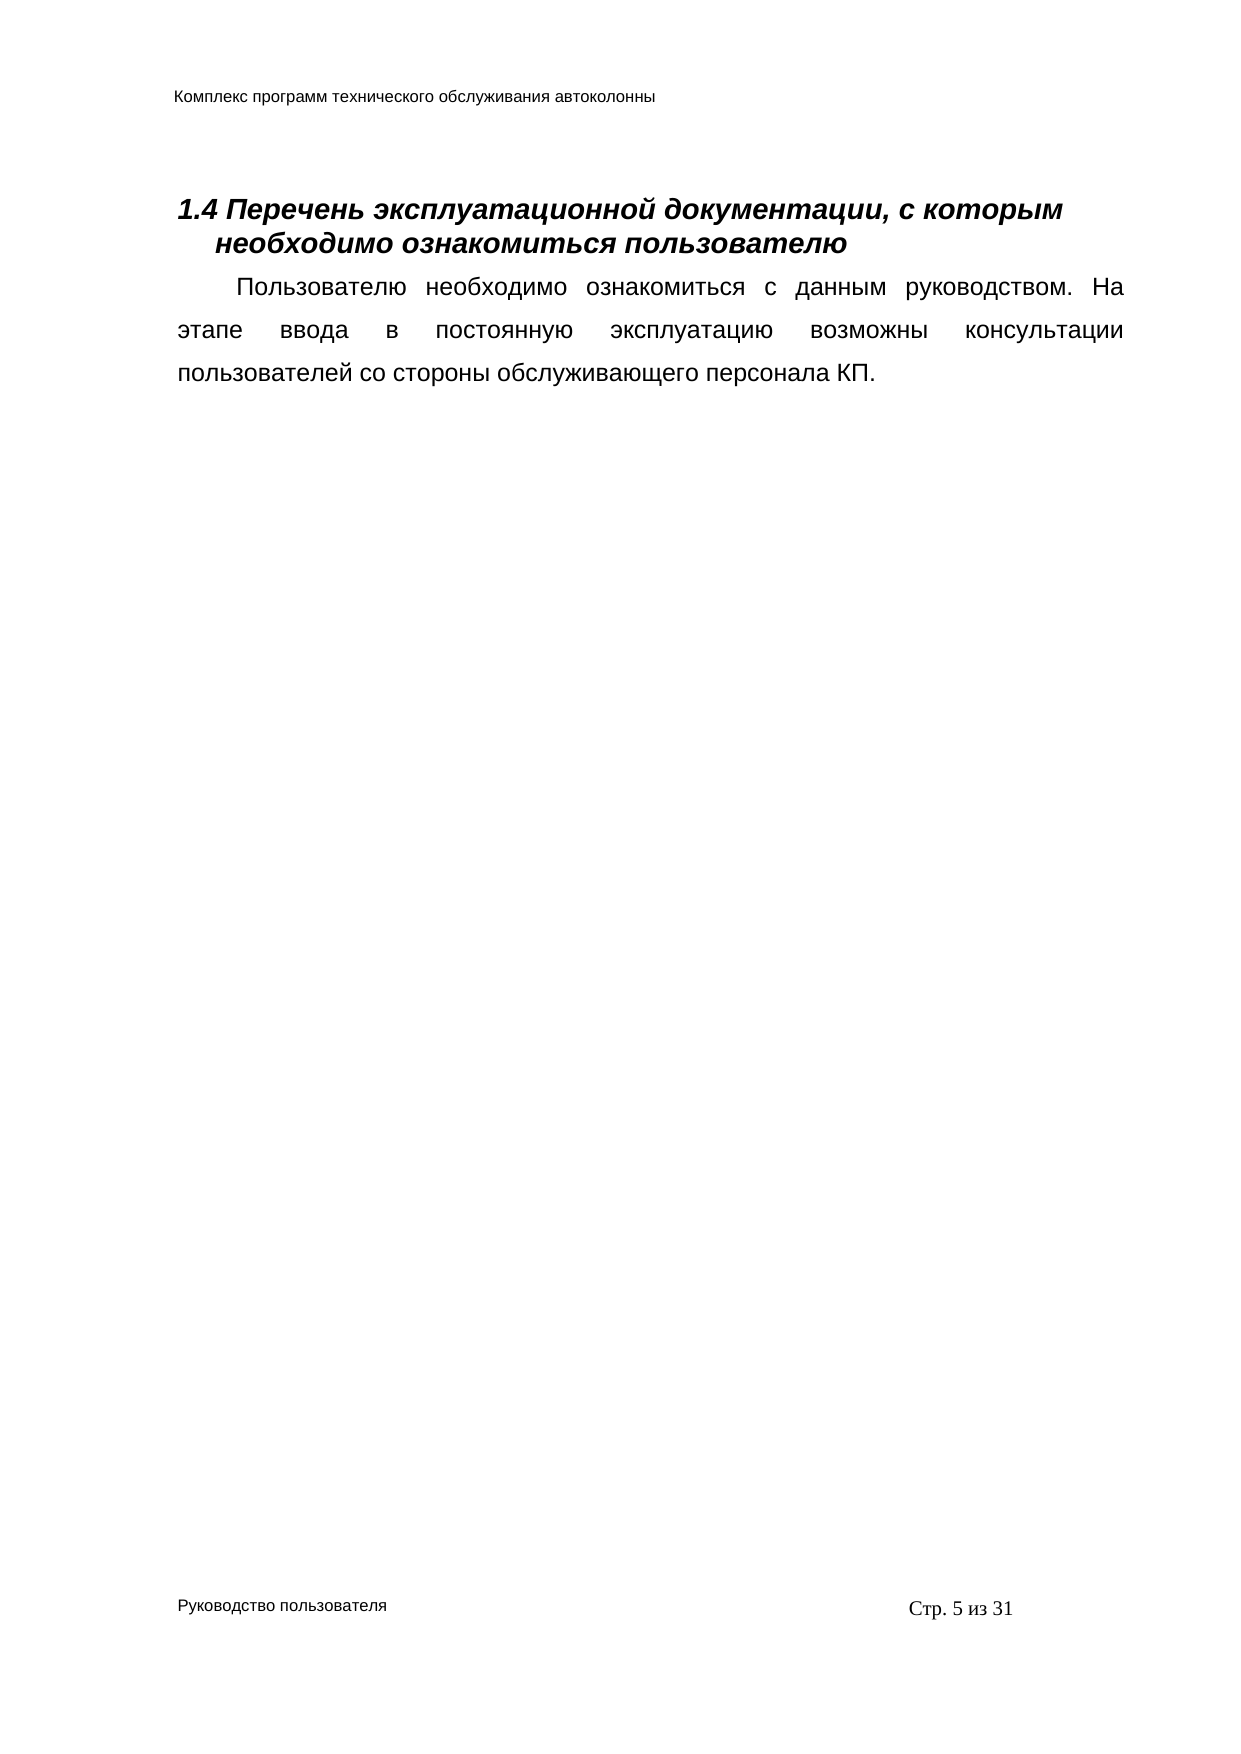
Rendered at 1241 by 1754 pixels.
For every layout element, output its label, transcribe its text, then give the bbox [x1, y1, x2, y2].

text Пользователю необходимо ознакомиться с данным руководством. На этапе ввода в постоянную эксплуатацию возможны консультации пользователей со стороны обслуживающего персонала КП. [177, 272, 1125, 387]
subtitle Перечень эксплуатационной документации, с которым необходимо ознакомиться пользователю [177, 192, 1125, 259]
